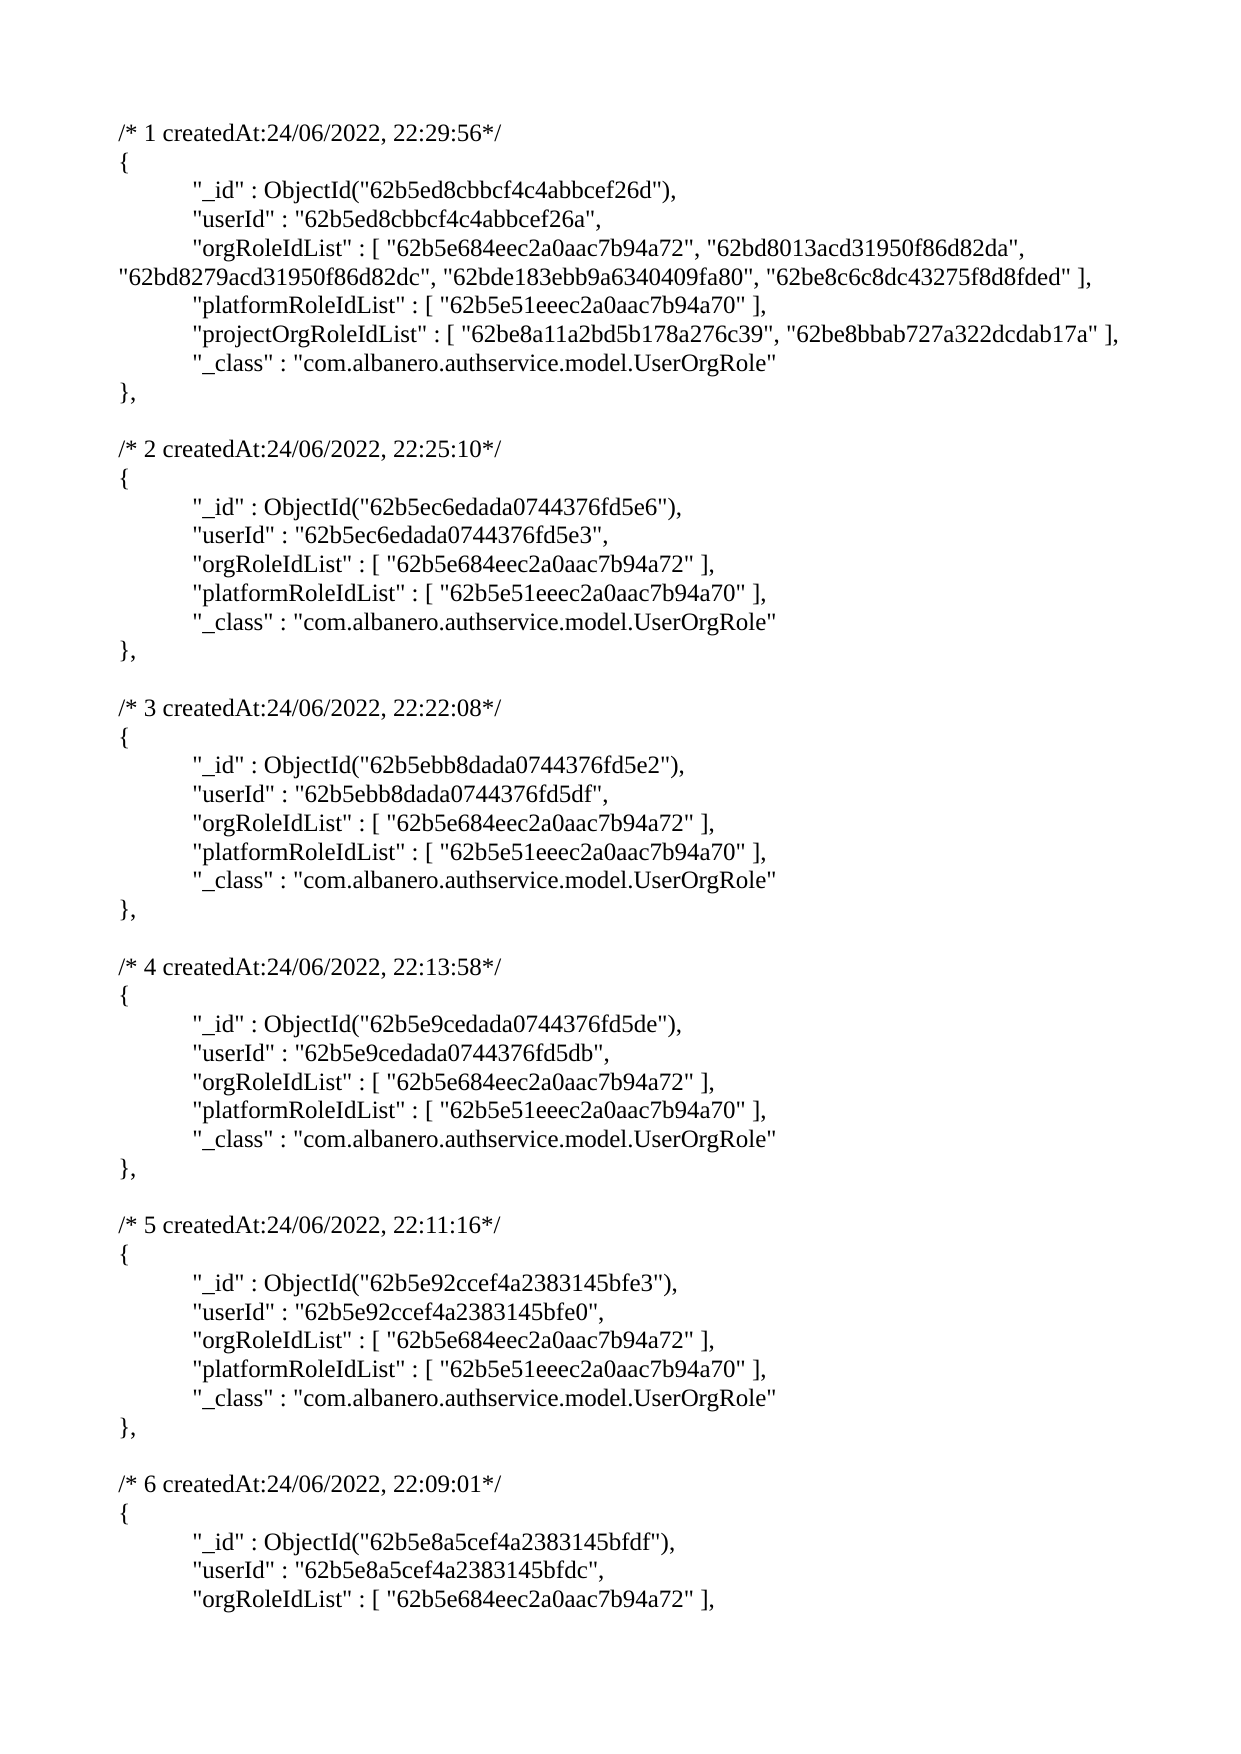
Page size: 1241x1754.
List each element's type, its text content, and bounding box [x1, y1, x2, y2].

text }, [118, 894, 1122, 923]
text /* 4 createdAt:24/06/2022, 22:13:58*/ [118, 952, 1122, 981]
text "_id" : ObjectId("62b5ed8cbbcf4c4abbcef26d"), [118, 176, 1122, 204]
text }, [118, 1412, 1122, 1441]
text { [118, 147, 1122, 176]
text { [118, 722, 1122, 751]
text "_class" : "com.albanero.authservice.model.UserOrgRole" [118, 348, 1122, 377]
text { [118, 463, 1122, 492]
text "_id" : ObjectId("62b5e9cedada0744376fd5de"), [118, 1009, 1122, 1038]
text "_id" : ObjectId("62b5e92ccef4a2383145bfe3"), [118, 1268, 1122, 1297]
text }, [118, 1153, 1122, 1182]
text /* 1 createdAt:24/06/2022, 22:29:56*/ [118, 118, 1122, 147]
text /* 2 createdAt:24/06/2022, 22:25:10*/ [118, 434, 1122, 463]
text "_id" : ObjectId("62b5e8a5cef4a2383145bfdf"), [118, 1527, 1122, 1556]
text "userId" : "62b5ed8cbbcf4c4abbcef26a", [118, 204, 1122, 233]
text "userId" : "62b5ec6edada0744376fd5e3", [118, 521, 1122, 549]
text "platformRoleIdList" : [ "62b5e51eeec2a0aac7b94a70" ], [118, 1096, 1122, 1124]
text /* 5 createdAt:24/06/2022, 22:11:16*/ [118, 1211, 1122, 1239]
text "_class" : "com.albanero.authservice.model.UserOrgRole" [118, 1383, 1122, 1412]
text { [118, 1239, 1122, 1268]
text "_id" : ObjectId("62b5ebb8dada0744376fd5e2"), [118, 751, 1122, 779]
text { [118, 1498, 1122, 1527]
text "orgRoleIdList" : [ "62b5e684eec2a0aac7b94a72" ], [118, 808, 1122, 837]
text "_id" : ObjectId("62b5ec6edada0744376fd5e6"), [118, 492, 1122, 521]
text "userId" : "62b5e92ccef4a2383145bfe0", [118, 1297, 1122, 1326]
text "platformRoleIdList" : [ "62b5e51eeec2a0aac7b94a70" ], [118, 578, 1122, 607]
text "orgRoleIdList" : [ "62b5e684eec2a0aac7b94a72" ], [118, 1584, 1122, 1613]
text "platformRoleIdList" : [ "62b5e51eeec2a0aac7b94a70" ], [118, 1354, 1122, 1383]
text "userId" : "62b5ebb8dada0744376fd5df", [118, 779, 1122, 808]
text "_class" : "com.albanero.authservice.model.UserOrgRole" [118, 607, 1122, 636]
text }, [118, 636, 1122, 664]
text { [118, 981, 1122, 1009]
text /* 3 createdAt:24/06/2022, 22:22:08*/ [118, 693, 1122, 722]
text /* 6 createdAt:24/06/2022, 22:09:01*/ [118, 1469, 1122, 1498]
text "orgRoleIdList" : [ "62b5e684eec2a0aac7b94a72" ], [118, 549, 1122, 578]
text "orgRoleIdList" : [ "62b5e684eec2a0aac7b94a72" ], [118, 1067, 1122, 1096]
text "userId" : "62b5e9cedada0744376fd5db", [118, 1038, 1122, 1067]
text }, [118, 377, 1122, 406]
text "platformRoleIdList" : [ "62b5e51eeec2a0aac7b94a70" ], [118, 291, 1122, 319]
text "_class" : "com.albanero.authservice.model.UserOrgRole" [118, 1124, 1122, 1153]
text "userId" : "62b5e8a5cef4a2383145bfdc", [118, 1556, 1122, 1584]
text "orgRoleIdList" : [ "62b5e684eec2a0aac7b94a72", "62bd8013acd31950f86d82da", "62bd8279acd31950f86d82dc", "62bde183ebb9a6340409fa80", "62be8c6c8dc43275f8d8fded" ], [118, 233, 1122, 291]
text "platformRoleIdList" : [ "62b5e51eeec2a0aac7b94a70" ], [118, 837, 1122, 866]
text "_class" : "com.albanero.authservice.model.UserOrgRole" [118, 866, 1122, 894]
text "orgRoleIdList" : [ "62b5e684eec2a0aac7b94a72" ], [118, 1326, 1122, 1354]
text "projectOrgRoleIdList" : [ "62be8a11a2bd5b178a276c39", "62be8bbab727a322dcdab17a" ], [118, 319, 1122, 348]
